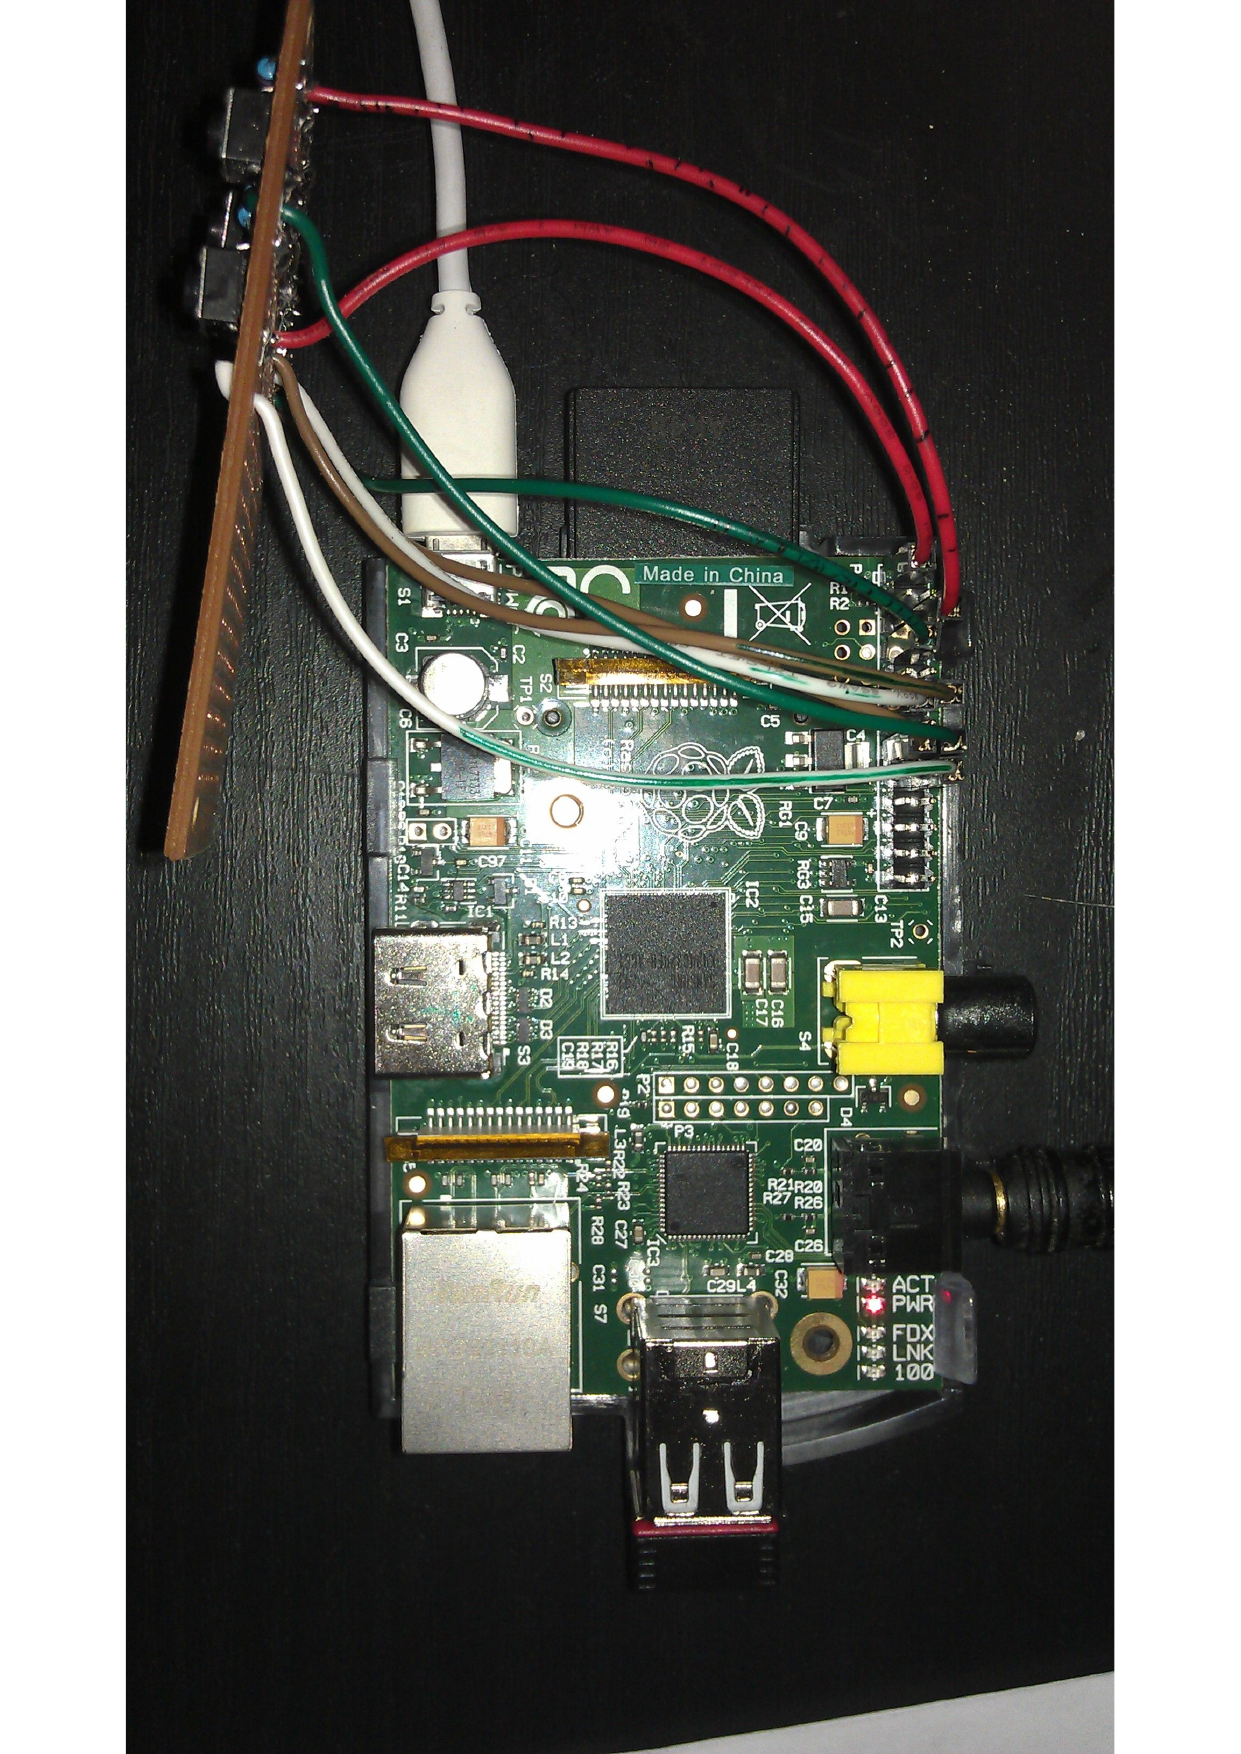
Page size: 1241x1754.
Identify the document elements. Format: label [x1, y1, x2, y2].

picture [125, 0, 1115, 1754]
